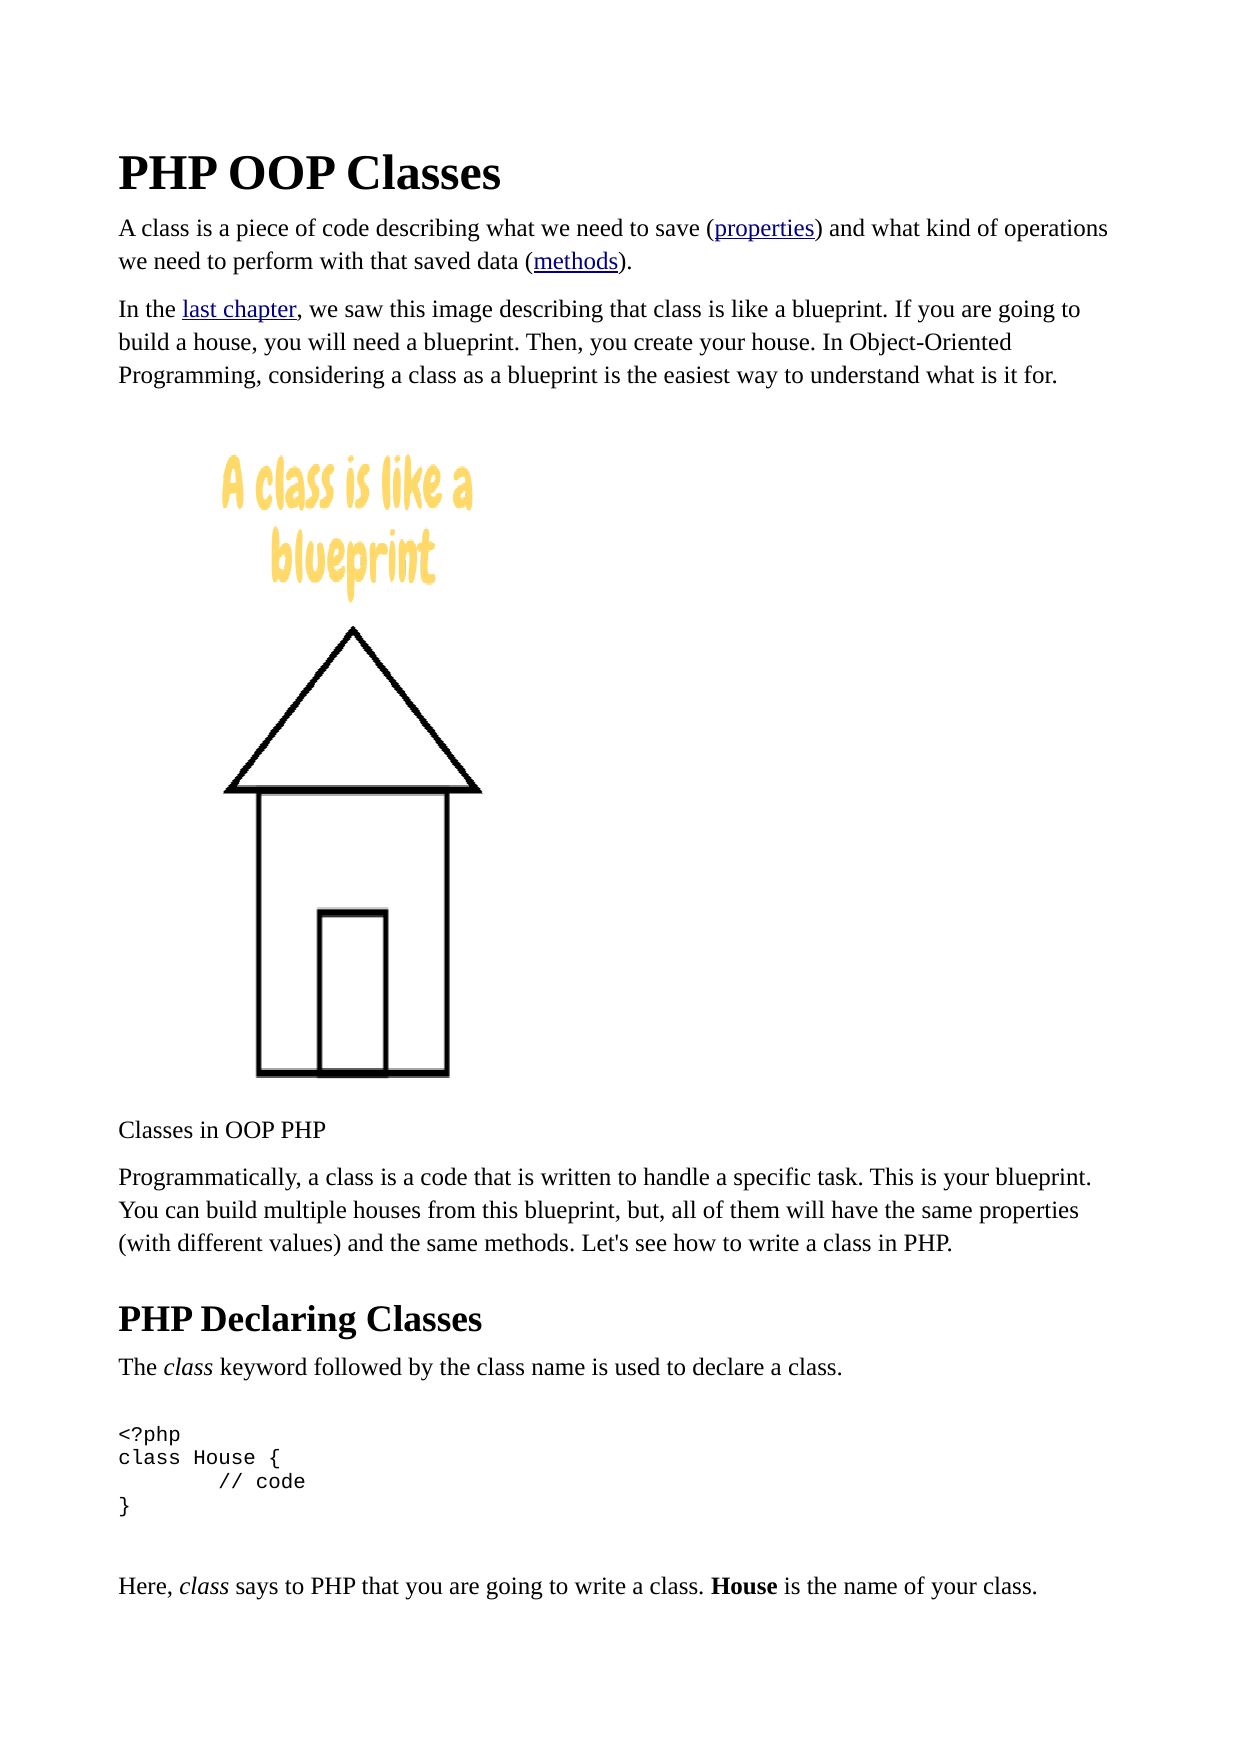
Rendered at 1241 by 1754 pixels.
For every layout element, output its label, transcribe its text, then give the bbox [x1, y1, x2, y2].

text // code [118, 1471, 1122, 1495]
text In the last chapter, we saw this image describing that class is like a blueprint. If you are going to build a house, you will need a blueprint. Then, you create your house. In Object-Oriented Programming, considering a class as a blueprint is the easiest way to understand what is it for. [118, 294, 1122, 388]
subtitle PHP Declaring Classes [118, 1297, 1122, 1340]
text Programmatically, a class is a code that is written to handle a specific task. This is your blueprint. You can build multiple houses from this blueprint, but, all of them will have the same properties (with different values) and the same methods. Let's see how to write a class in PHP. [118, 1162, 1122, 1257]
picture [118, 407, 587, 1111]
text Here, class says to PHP that you are going to write a class. House is the name of your class. [118, 1571, 1122, 1600]
text The class keyword followed by the class name is used to declare a class. [118, 1352, 1122, 1381]
subtitle PHP OOP Classes [118, 143, 1122, 201]
text <?php [118, 1424, 1122, 1447]
text } [118, 1495, 1122, 1518]
text Classes in OOP PHP [118, 1115, 1122, 1143]
text A class is a piece of code describing what we need to save (properties) and what kind of operations we need to perform with that saved data (methods). [118, 213, 1122, 275]
text class House { [118, 1447, 1122, 1471]
